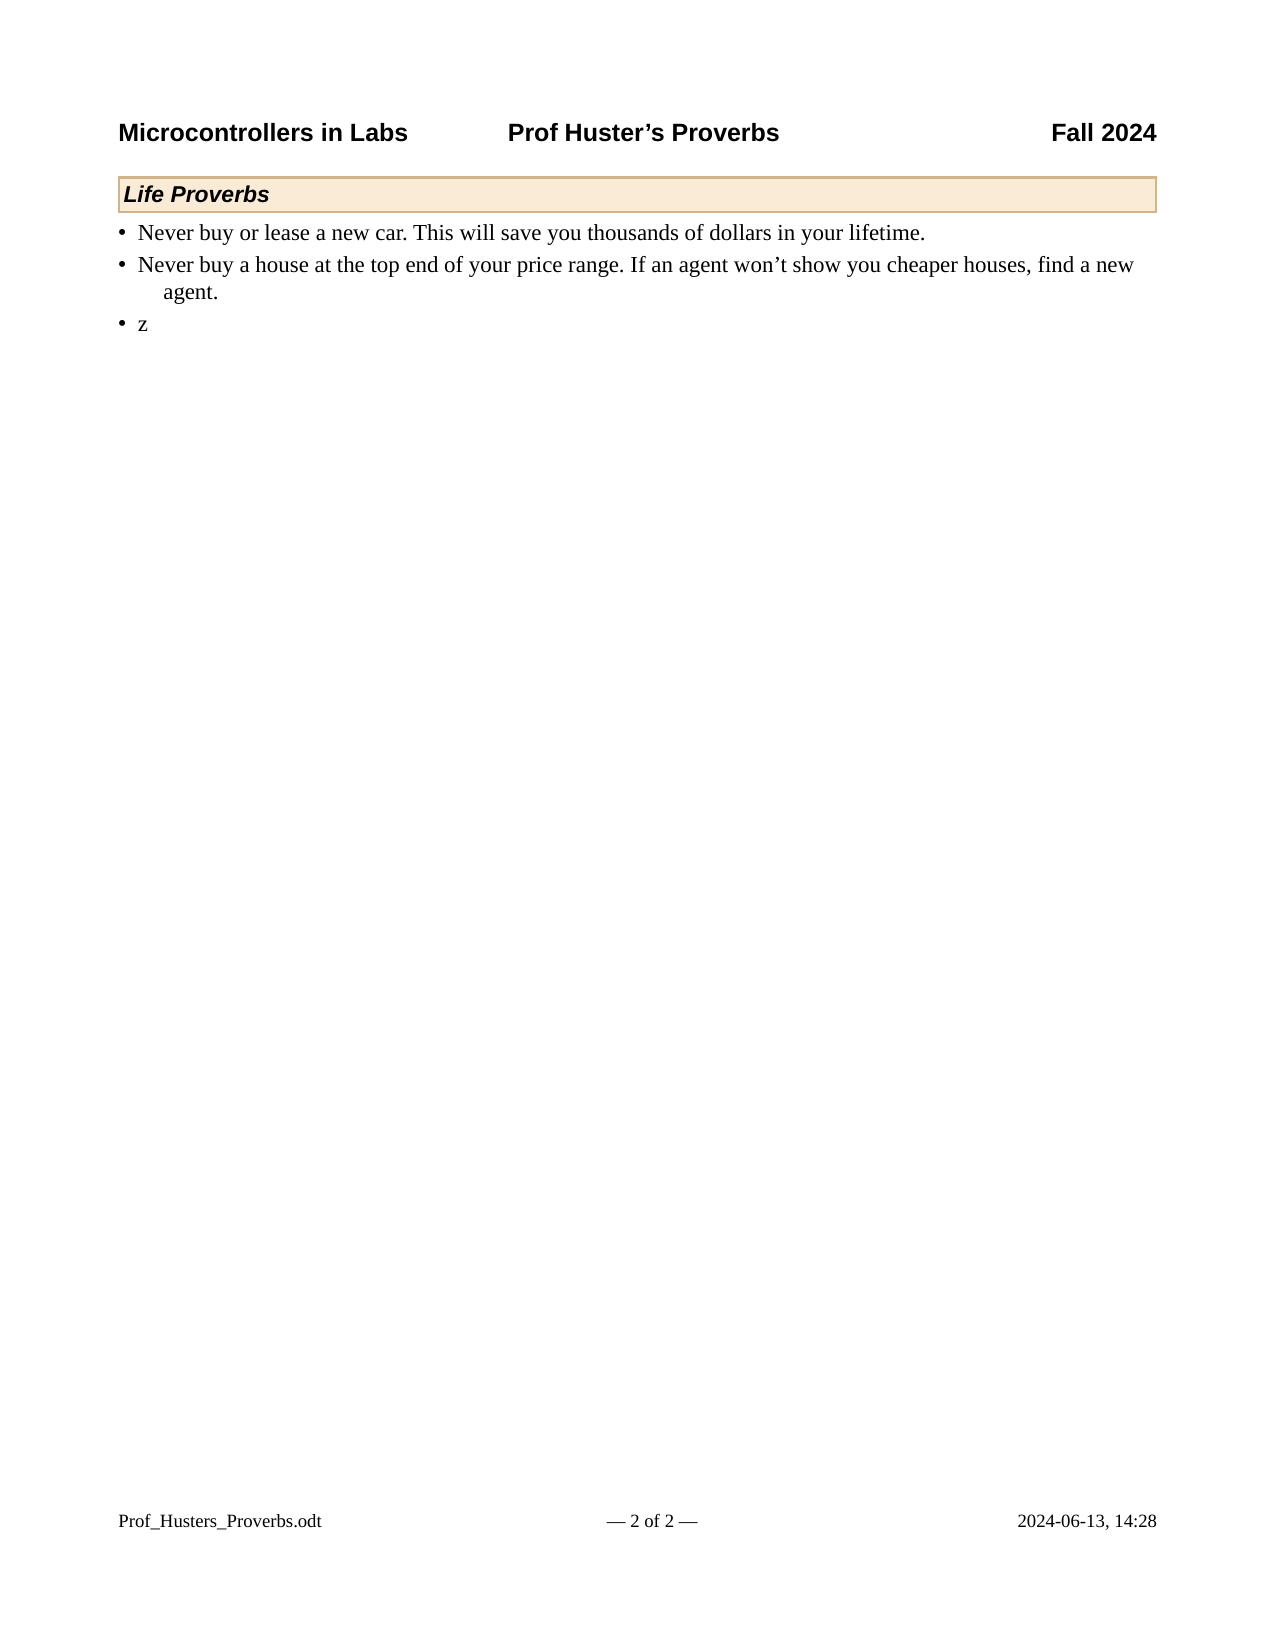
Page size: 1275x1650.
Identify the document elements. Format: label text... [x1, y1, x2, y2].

list Never buy a house at the top end of your price range. If an agent won’t show you cheaper houses, find a new agent. [118, 251, 1157, 304]
subtitle Life Proverbs [120, 179, 1155, 211]
list Never buy or lease a new car. This will save you thousands of dollars in your lifetime. [118, 219, 1157, 245]
list z [118, 310, 1157, 336]
